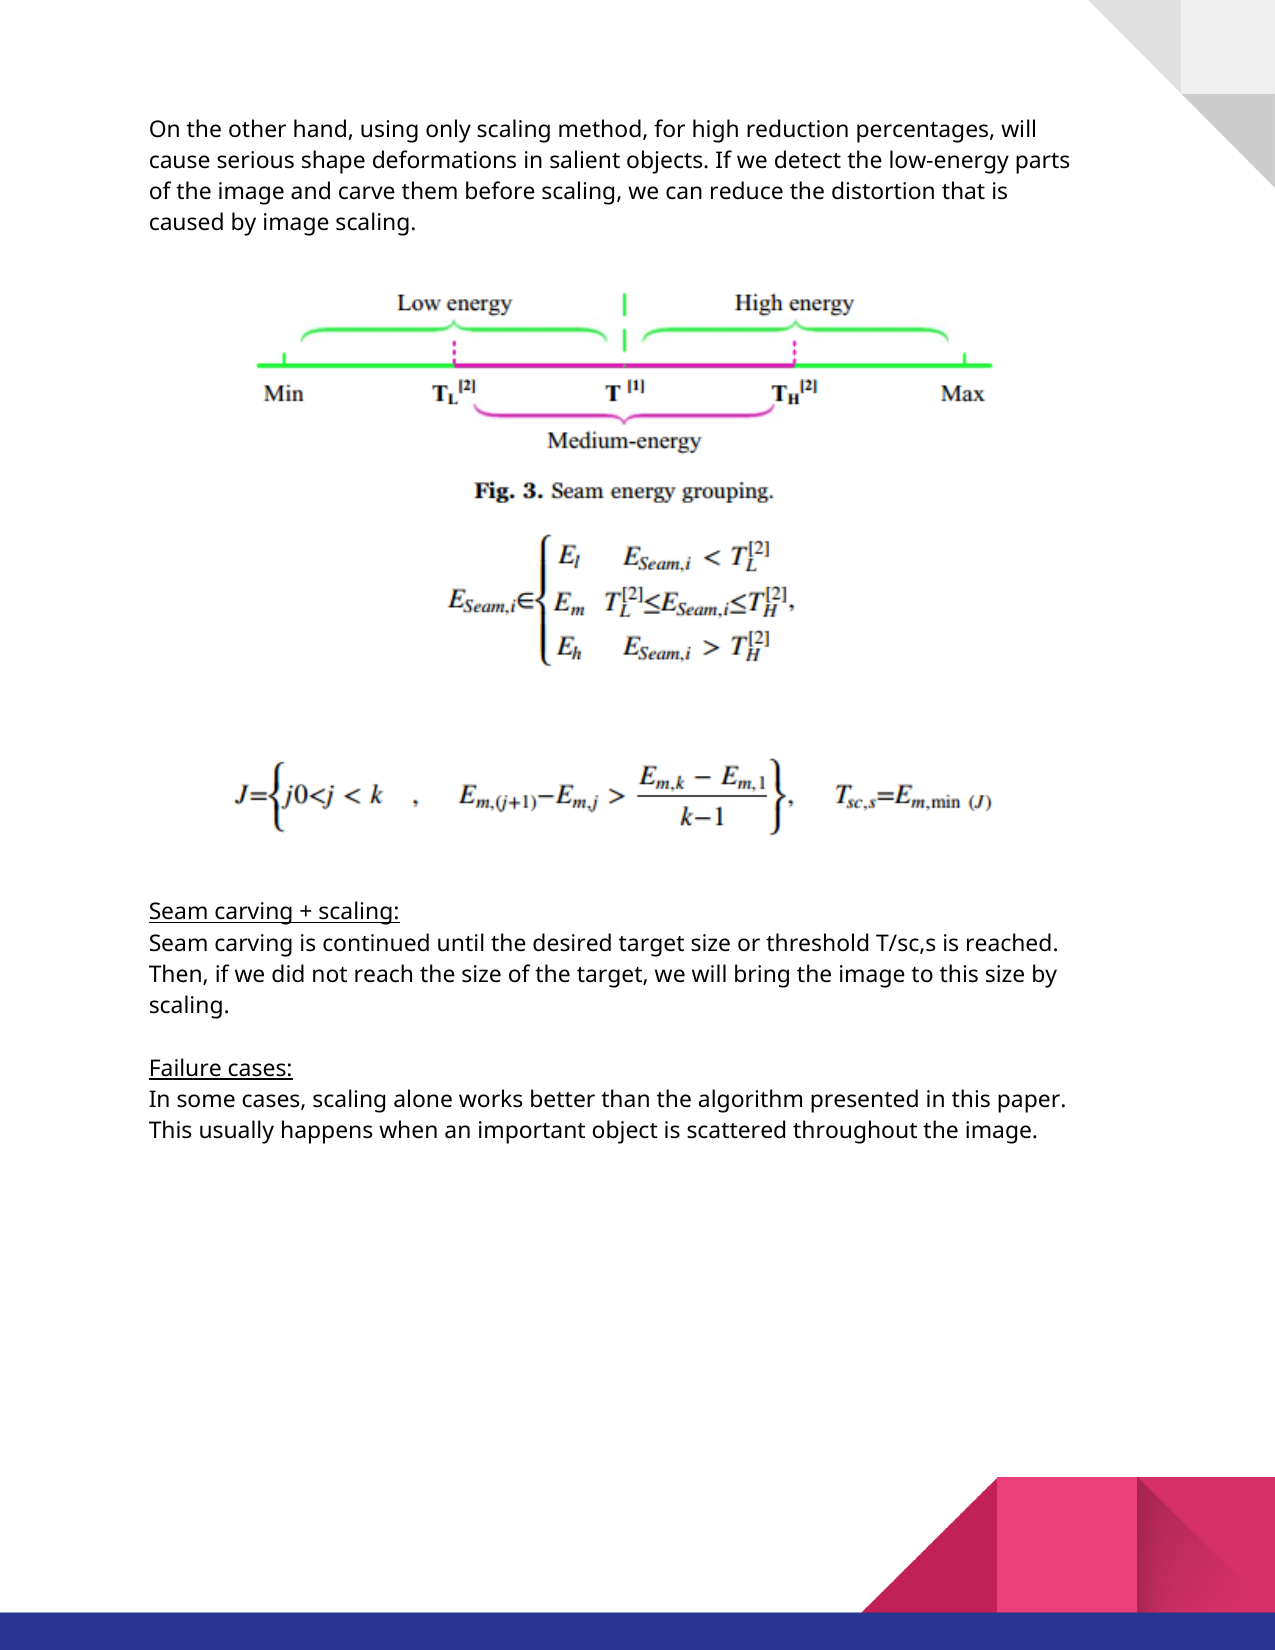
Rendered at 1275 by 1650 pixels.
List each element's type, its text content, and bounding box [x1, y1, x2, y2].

text Seam carving + scaling: [148, 895, 1125, 927]
text Seam carving is continued until the desired target size or threshold T/sc,s is reached. [148, 927, 1125, 958]
picture [1087, 0, 1275, 188]
text Then, if we did not reach the size of the target, we will bring the image to this size by scaling. [148, 958, 1125, 1020]
picture [231, 273, 1027, 514]
text In some cases, scaling alone works better than the algorithm presented in this paper. [148, 1083, 1125, 1114]
text On the other hand, using only scaling method, for high reduction percentages, will cause serious shape deformations in salient objects. If we detect the low-energy parts of the image and carve them before scaling, we can reduce the distortion that is caused by image scaling. [148, 112, 1125, 237]
picture [437, 521, 802, 677]
text This usually happens when an important object is scattered throughout the image. [148, 1114, 1125, 1145]
text Failure cases: [148, 1052, 1125, 1083]
picture [231, 745, 1008, 846]
picture [0, 1475, 1275, 1650]
